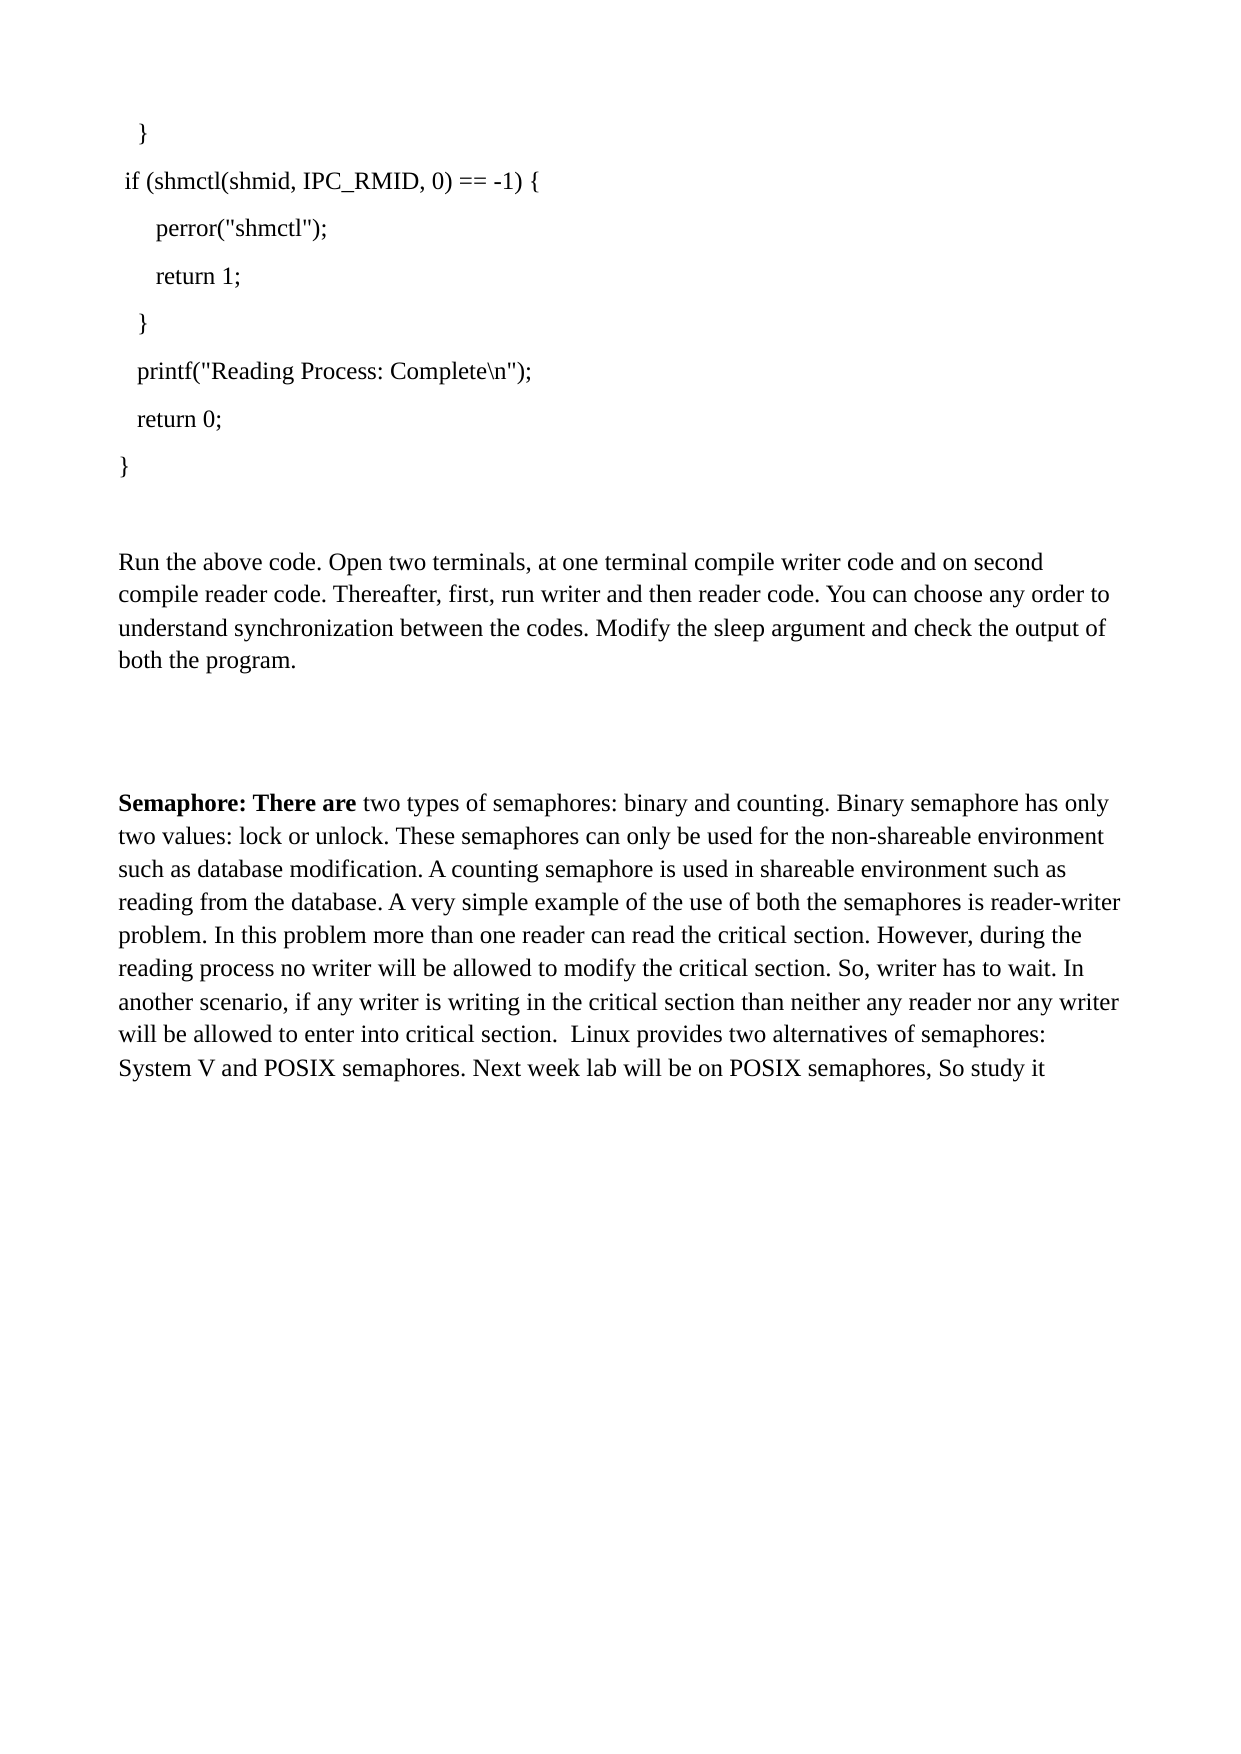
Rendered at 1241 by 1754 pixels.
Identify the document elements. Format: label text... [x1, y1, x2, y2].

text if (shmctl(shmid, IPC_RMID, 0) == -1) { [118, 166, 1122, 194]
text return 1; [118, 261, 1122, 290]
text Semaphore: There are two types of semaphores: binary and counting. Binary semaphore has only two values: lock or unlock. These semaphores can only be used for the non-shareable environment such as database modification. A counting semaphore is used in shareable environment such as reading from the database. A very simple example of the use of both the semaphores is reader-writer problem. In this problem more than one reader can read the critical section. However, during the reading process no writer will be allowed to modify the critical section. So, writer has to wait. In another scenario, if any writer is writing in the critical section than neither any reader nor any writer will be allowed to enter into critical section. Linux provides two alternatives of semaphores: System V and POSIX semaphores. Next week lab will be on POSIX semaphores, So study it [118, 788, 1122, 1081]
text Run the above code. Open two terminals, at one terminal compile writer code and on second compile reader code. Thereafter, first, run writer and then reader code. You can choose any order to understand synchronization between the codes. Modify the sleep argument and check the output of both the program. [118, 547, 1122, 674]
text return 0; [118, 404, 1122, 432]
text perror("shmctl"); [118, 213, 1122, 242]
text } [118, 118, 1122, 147]
text printf("Reading Process: Complete\n"); [118, 356, 1122, 385]
text } [118, 308, 1122, 337]
text } [118, 451, 1122, 480]
